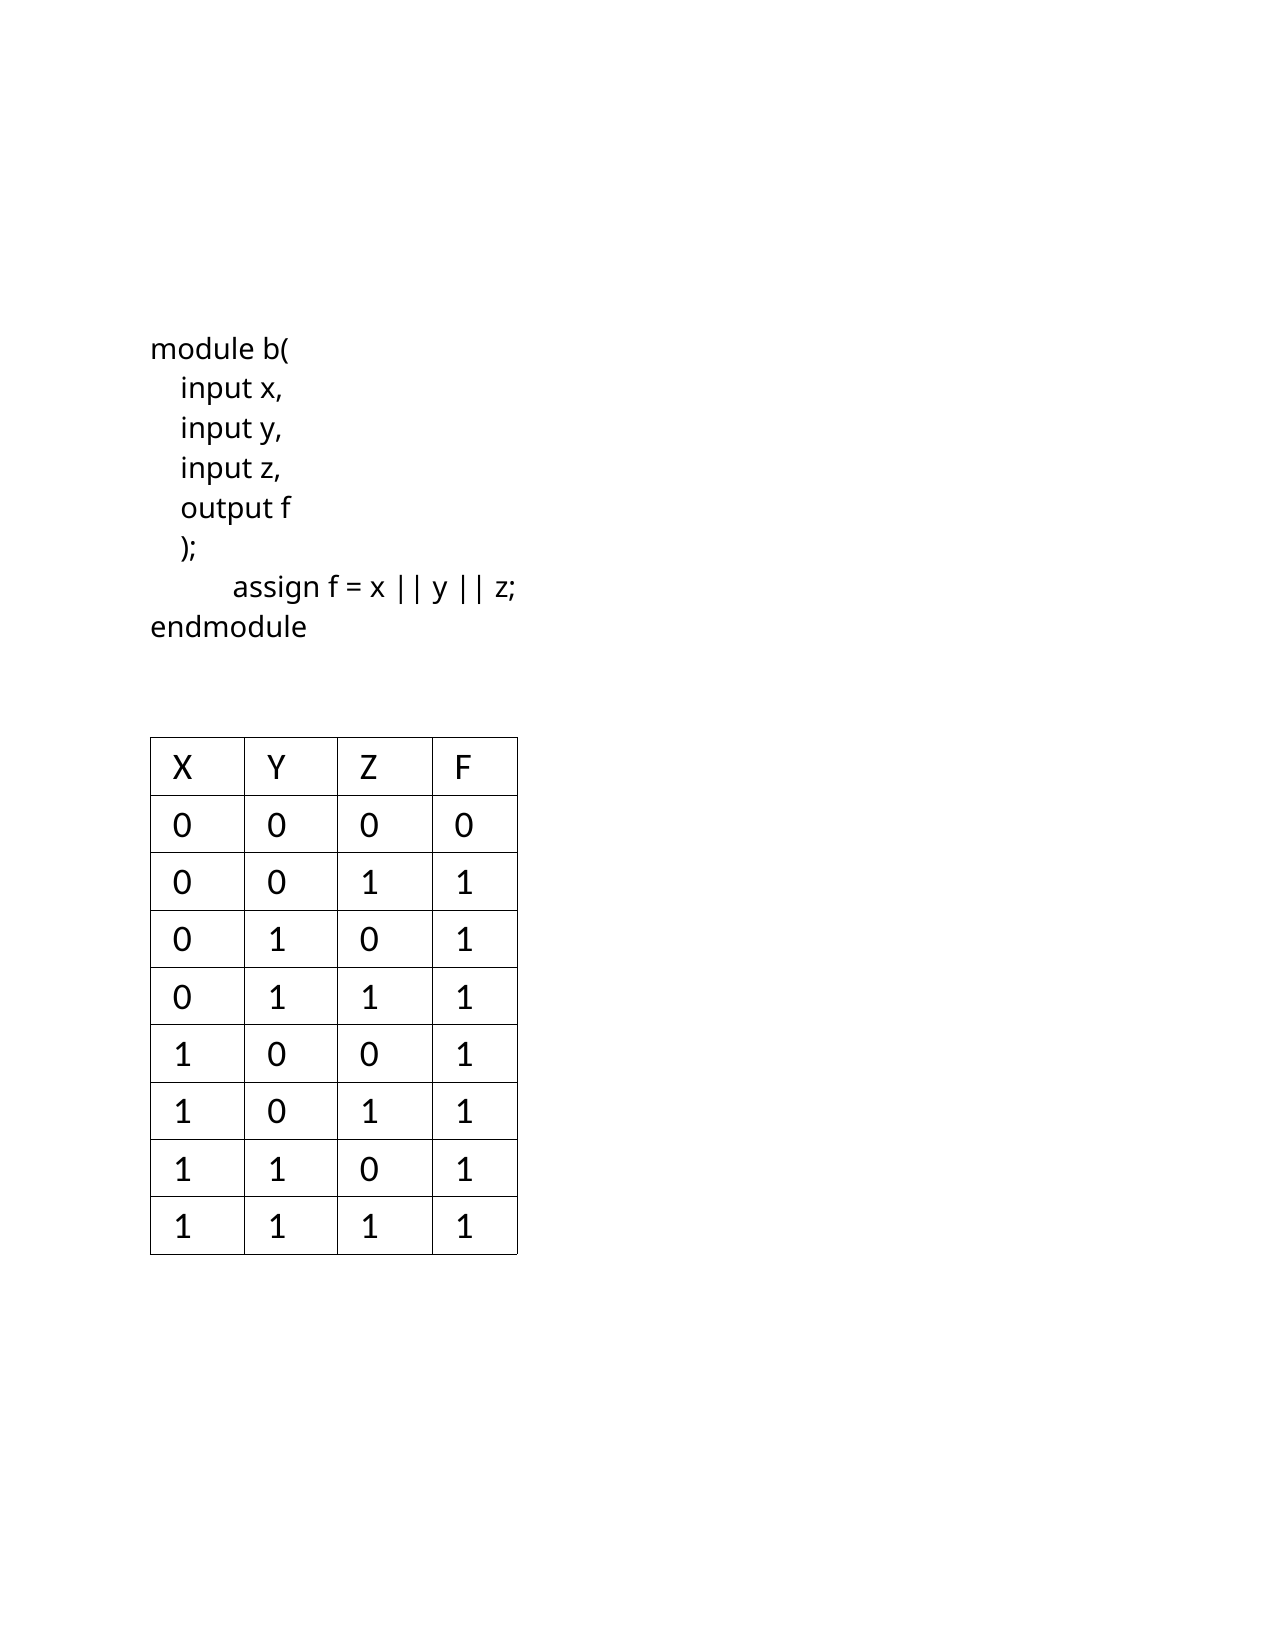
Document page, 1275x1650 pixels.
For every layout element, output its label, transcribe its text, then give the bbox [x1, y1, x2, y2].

text assign f = x || y || z; [150, 566, 1125, 606]
table_cell 1 [245, 911, 337, 967]
text output f [150, 487, 1125, 527]
table_cell 0 [245, 853, 337, 909]
table_cell 1 [151, 1197, 244, 1254]
table_header Z [338, 738, 432, 795]
text ); [150, 527, 1125, 566]
table_cell 1 [338, 968, 432, 1024]
table_cell 0 [338, 911, 432, 967]
table_cell 1 [433, 1140, 517, 1196]
table_cell 1 [433, 911, 517, 967]
table_header Y [245, 738, 337, 795]
table_cell 0 [245, 1025, 337, 1082]
table_cell 1 [151, 1025, 244, 1082]
table_cell 1 [433, 853, 517, 909]
table_cell 0 [433, 796, 517, 852]
table_cell 1 [245, 1140, 337, 1196]
text input y, [150, 407, 1125, 447]
table_cell 1 [433, 1083, 517, 1139]
table_cell 0 [151, 911, 244, 967]
table_header X [151, 738, 244, 795]
table_cell 1 [245, 1197, 337, 1254]
table_cell 1 [338, 1197, 432, 1254]
table_cell 1 [338, 853, 432, 909]
table_cell 1 [433, 1197, 517, 1254]
table_cell 1 [338, 1083, 432, 1139]
table_header F [433, 738, 517, 795]
table_cell 0 [245, 1083, 337, 1139]
table_cell 1 [433, 1025, 517, 1082]
text endmodule [150, 606, 1125, 646]
text input x, [150, 368, 1125, 407]
table_cell 0 [151, 968, 244, 1024]
table_cell 1 [245, 968, 337, 1024]
table_cell 0 [338, 1140, 432, 1196]
table_cell 1 [151, 1083, 244, 1139]
table_cell 0 [338, 796, 432, 852]
table_cell 0 [151, 796, 244, 852]
table_cell 0 [245, 796, 337, 852]
table_cell 0 [338, 1025, 432, 1082]
table_cell 0 [151, 853, 244, 909]
table_cell 1 [151, 1140, 244, 1196]
text module b( [150, 328, 1125, 368]
text input z, [150, 447, 1125, 487]
table_cell 1 [433, 968, 517, 1024]
